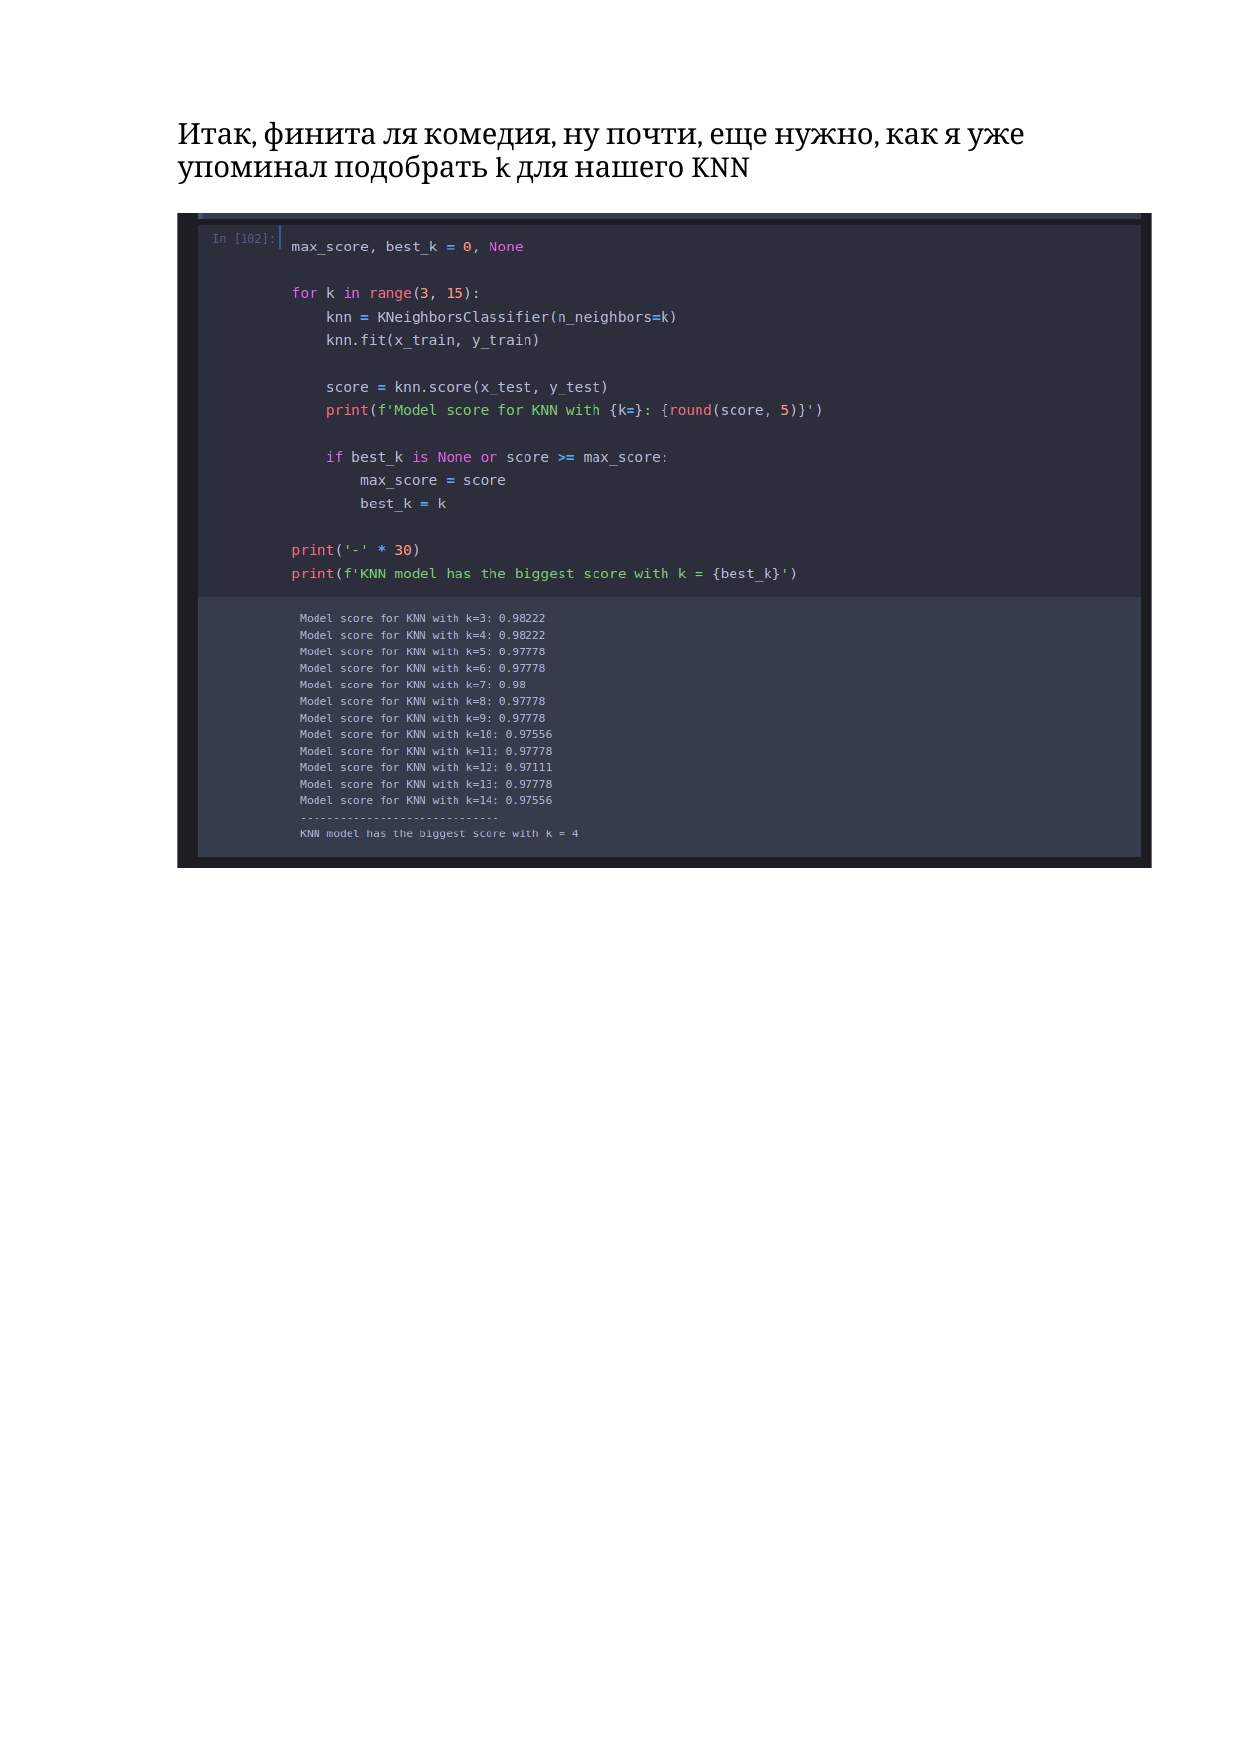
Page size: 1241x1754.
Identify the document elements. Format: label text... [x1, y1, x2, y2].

text Итак, финита ля комедия, ну почти, еще нужно, как я уже упоминал подобрать k для нашего KNN [177, 118, 1152, 185]
picture [177, 213, 1152, 868]
